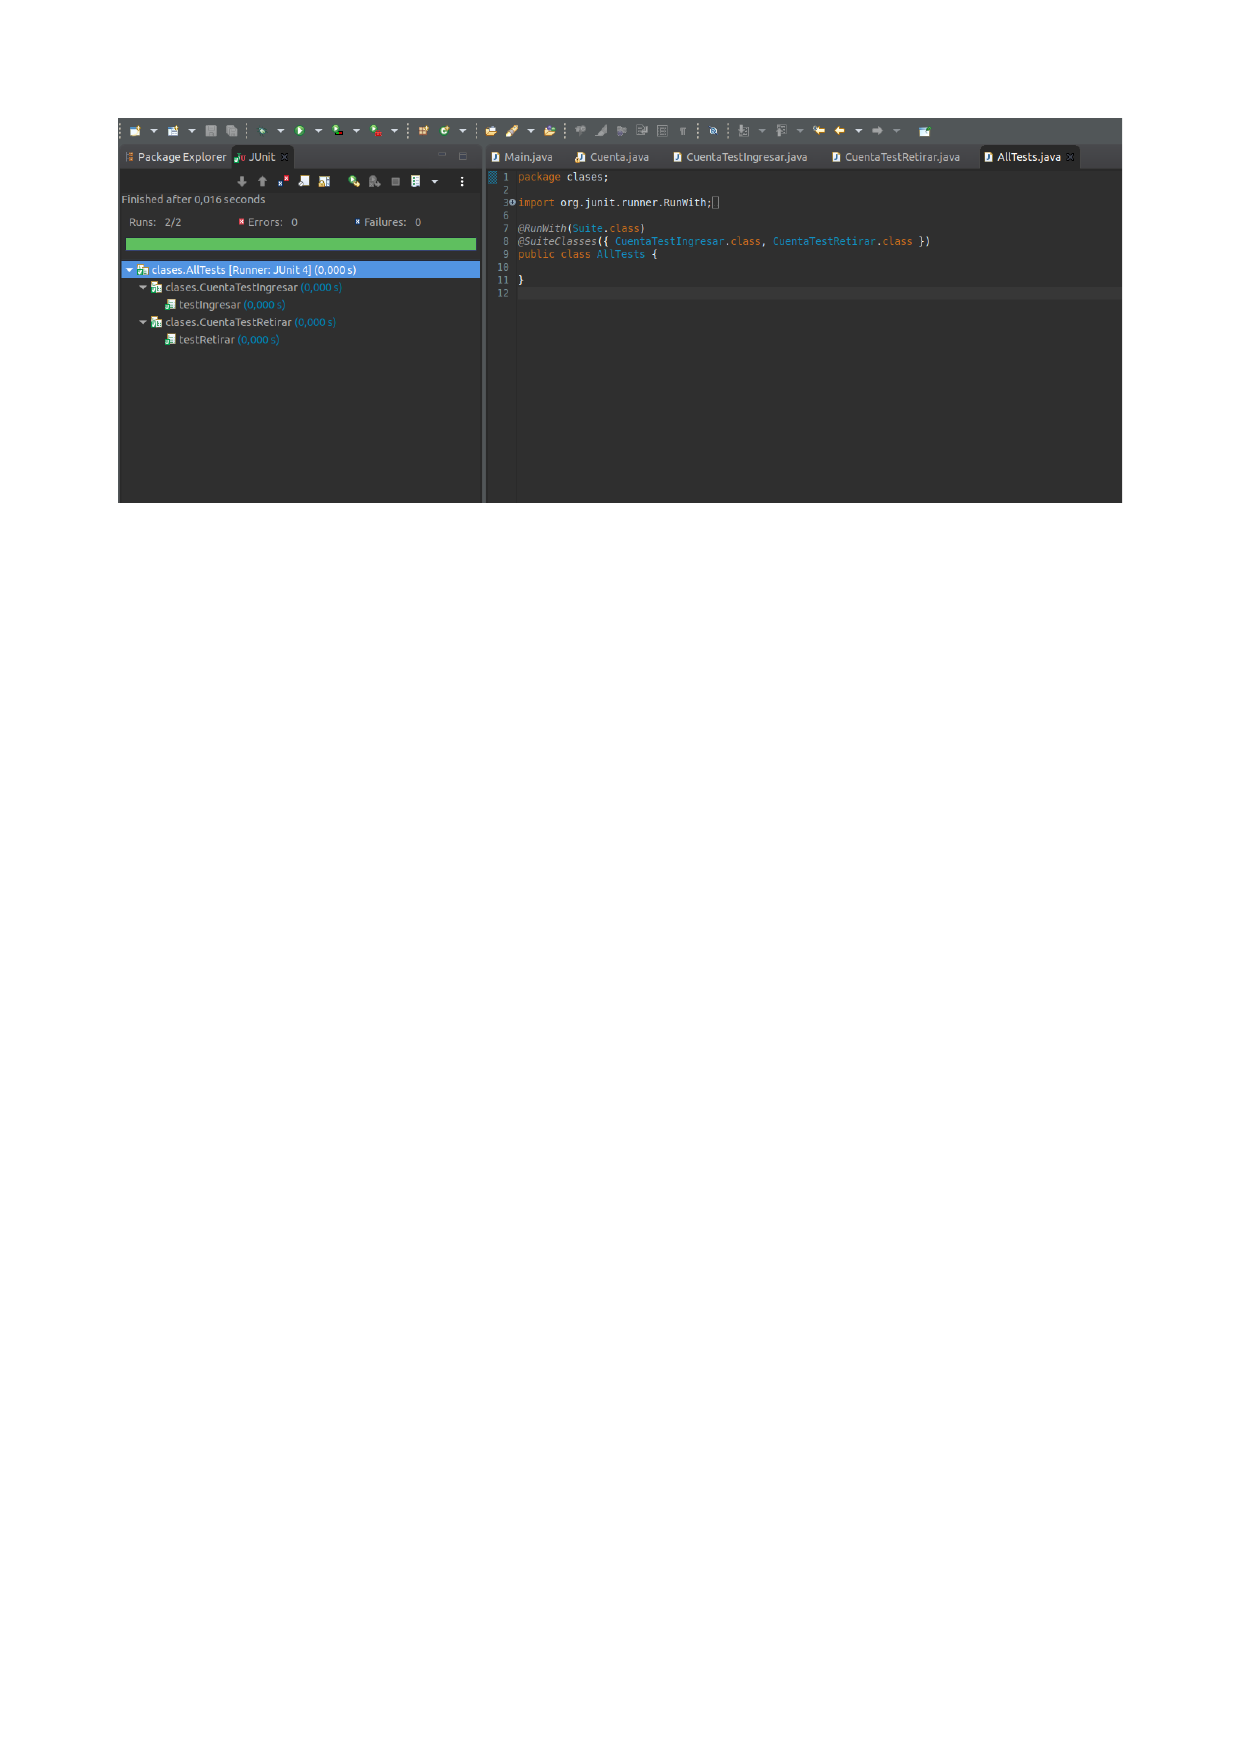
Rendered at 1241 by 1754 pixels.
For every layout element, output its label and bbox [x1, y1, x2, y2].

picture [118, 118, 1123, 503]
